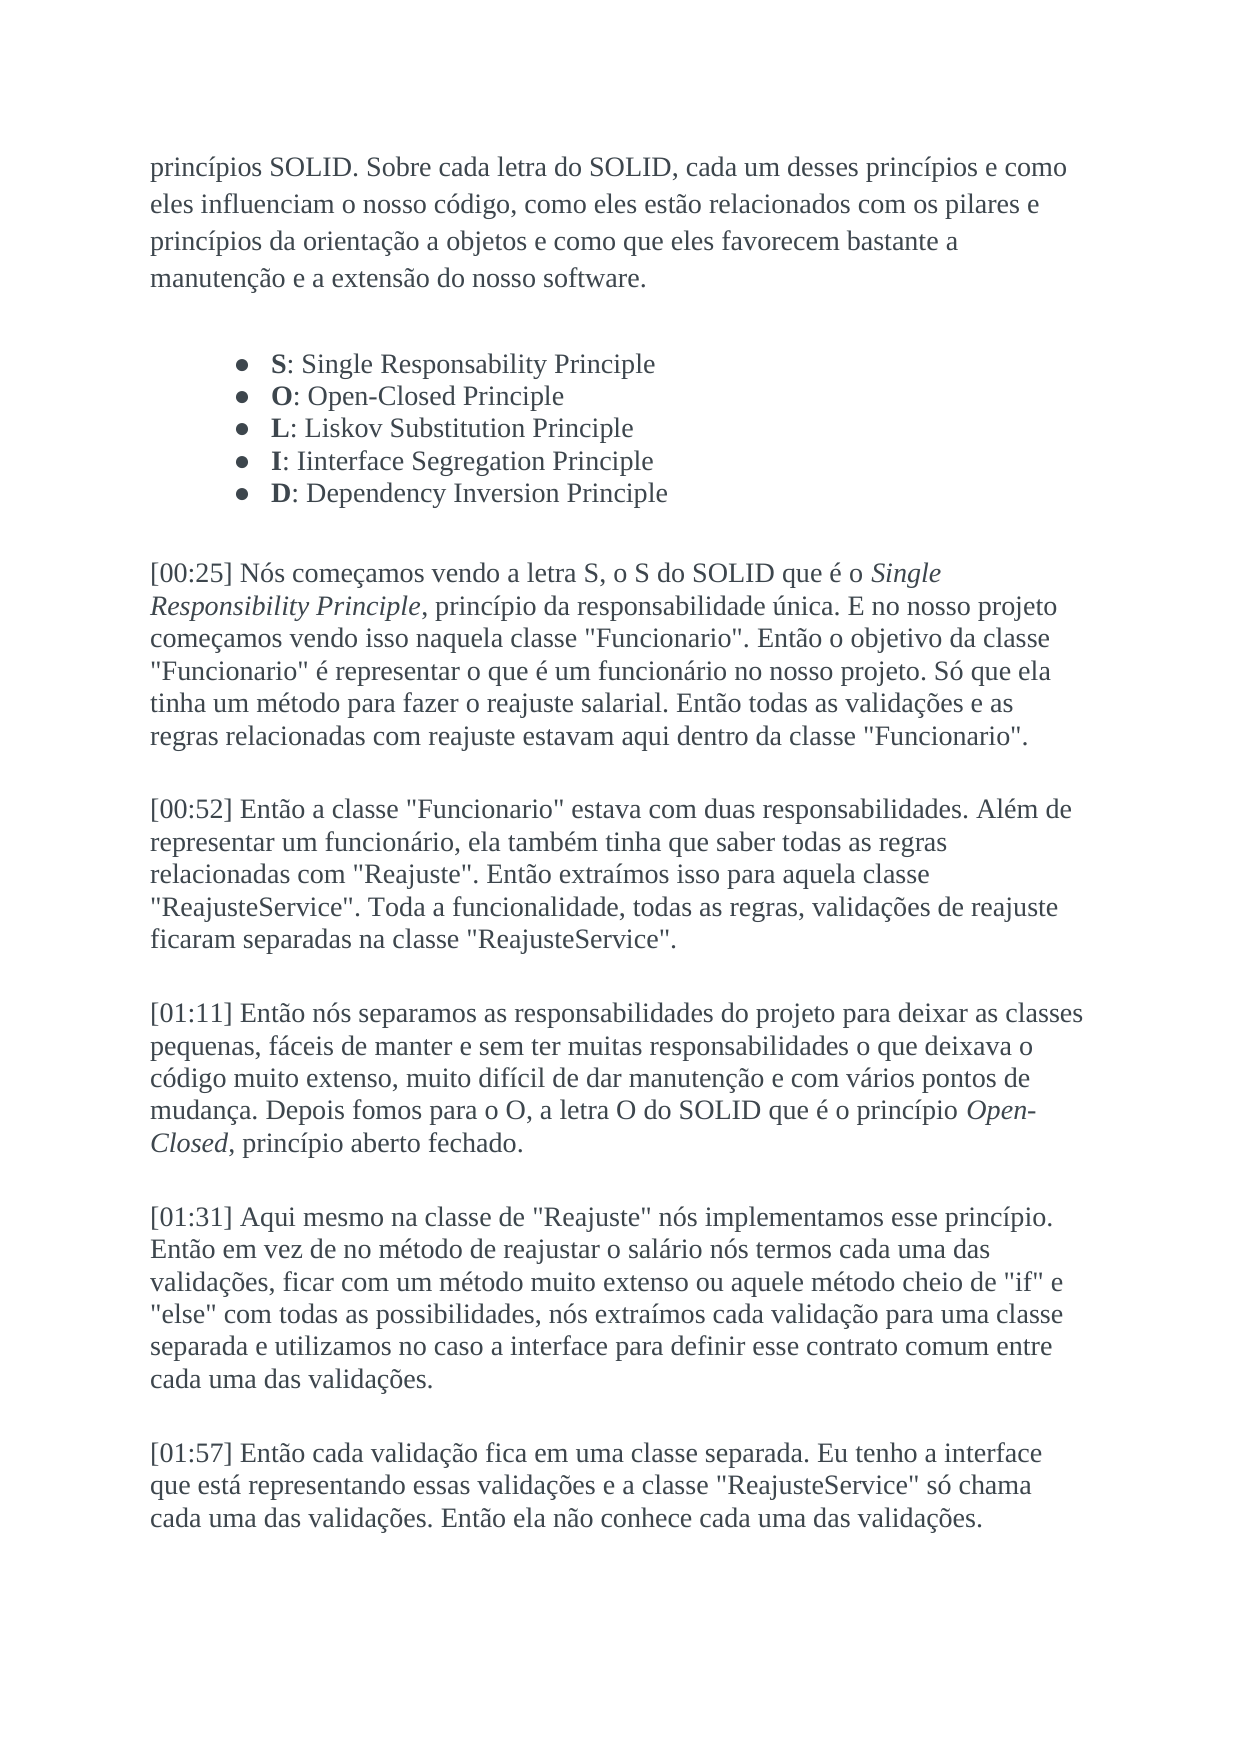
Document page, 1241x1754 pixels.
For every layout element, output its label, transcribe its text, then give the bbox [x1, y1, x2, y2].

text [01:11] Então nós separamos as responsabilidades do projeto para deixar as classes pequenas, fáceis de manter e sem ter muitas responsabilidades o que deixava o código muito extenso, muito difícil de dar manutenção e com vários pontos de mudança. Depois fomos para o O, a letra O do SOLID que é o princípio Open-Closed, princípio aberto fechado. [150, 996, 1090, 1158]
text [01:31] Aqui mesmo na classe de "Reajuste" nós implementamos esse princípio. Então em vez de no método de reajustar o salário nós termos cada uma das validações, ficar com um método muito extenso ou aquele método cheio de "if" e "else" com todas as possibilidades, nós extraímos cada validação para uma classe separada e utilizamos no caso a interface para definir esse contrato comum entre cada uma das validações. [150, 1200, 1090, 1394]
list I: Iinterface Segregation Principle [233, 444, 1090, 476]
text [00:52] Então a classe "Funcionario" estava com duas responsabilidades. Além de representar um funcionário, ela também tinha que saber todas as regras relacionadas com "Reajuste". Então extraímos isso para aquela classe "ReajusteService". Toda a funcionalidade, todas as regras, validações de reajuste ficaram separadas na classe "ReajusteService". [150, 793, 1090, 954]
list L: Liskov Substitution Principle [233, 411, 1090, 444]
list O: Open-Closed Principle [233, 379, 1090, 411]
text [00:25] Nós começamos vendo a letra S, o S do SOLID que é o Single Responsibility Principle, princípio da responsabilidade única. E no nosso projeto começamos vendo isso naquela classe "Funcionario". Então o objetivo da classe "Funcionario" é representar o que é um funcionário no nosso projeto. Só que ela tinha um método para fazer o reajuste salarial. Então todas as validações e as regras relacionadas com reajuste estavam aqui dentro da classe "Funcionario". [150, 557, 1090, 751]
list S: Single Responsability Principle [233, 347, 1090, 379]
text princípios SOLID. Sobre cada letra do SOLID, cada um desses princípios e como eles influenciam o nosso código, como eles estão relacionados com os pilares e princípios da orientação a objetos e como que eles favorecem bastante a manutenção e a extensão do nosso software. [150, 150, 1090, 294]
list D: Dependency Inversion Principle [233, 476, 1090, 509]
text [01:57] Então cada validação fica em uma classe separada. Eu tenho a interface que está representando essas validações e a classe "ReajusteService" só chama cada uma das validações. Então ela não conhece cada uma das validações. [150, 1436, 1090, 1533]
